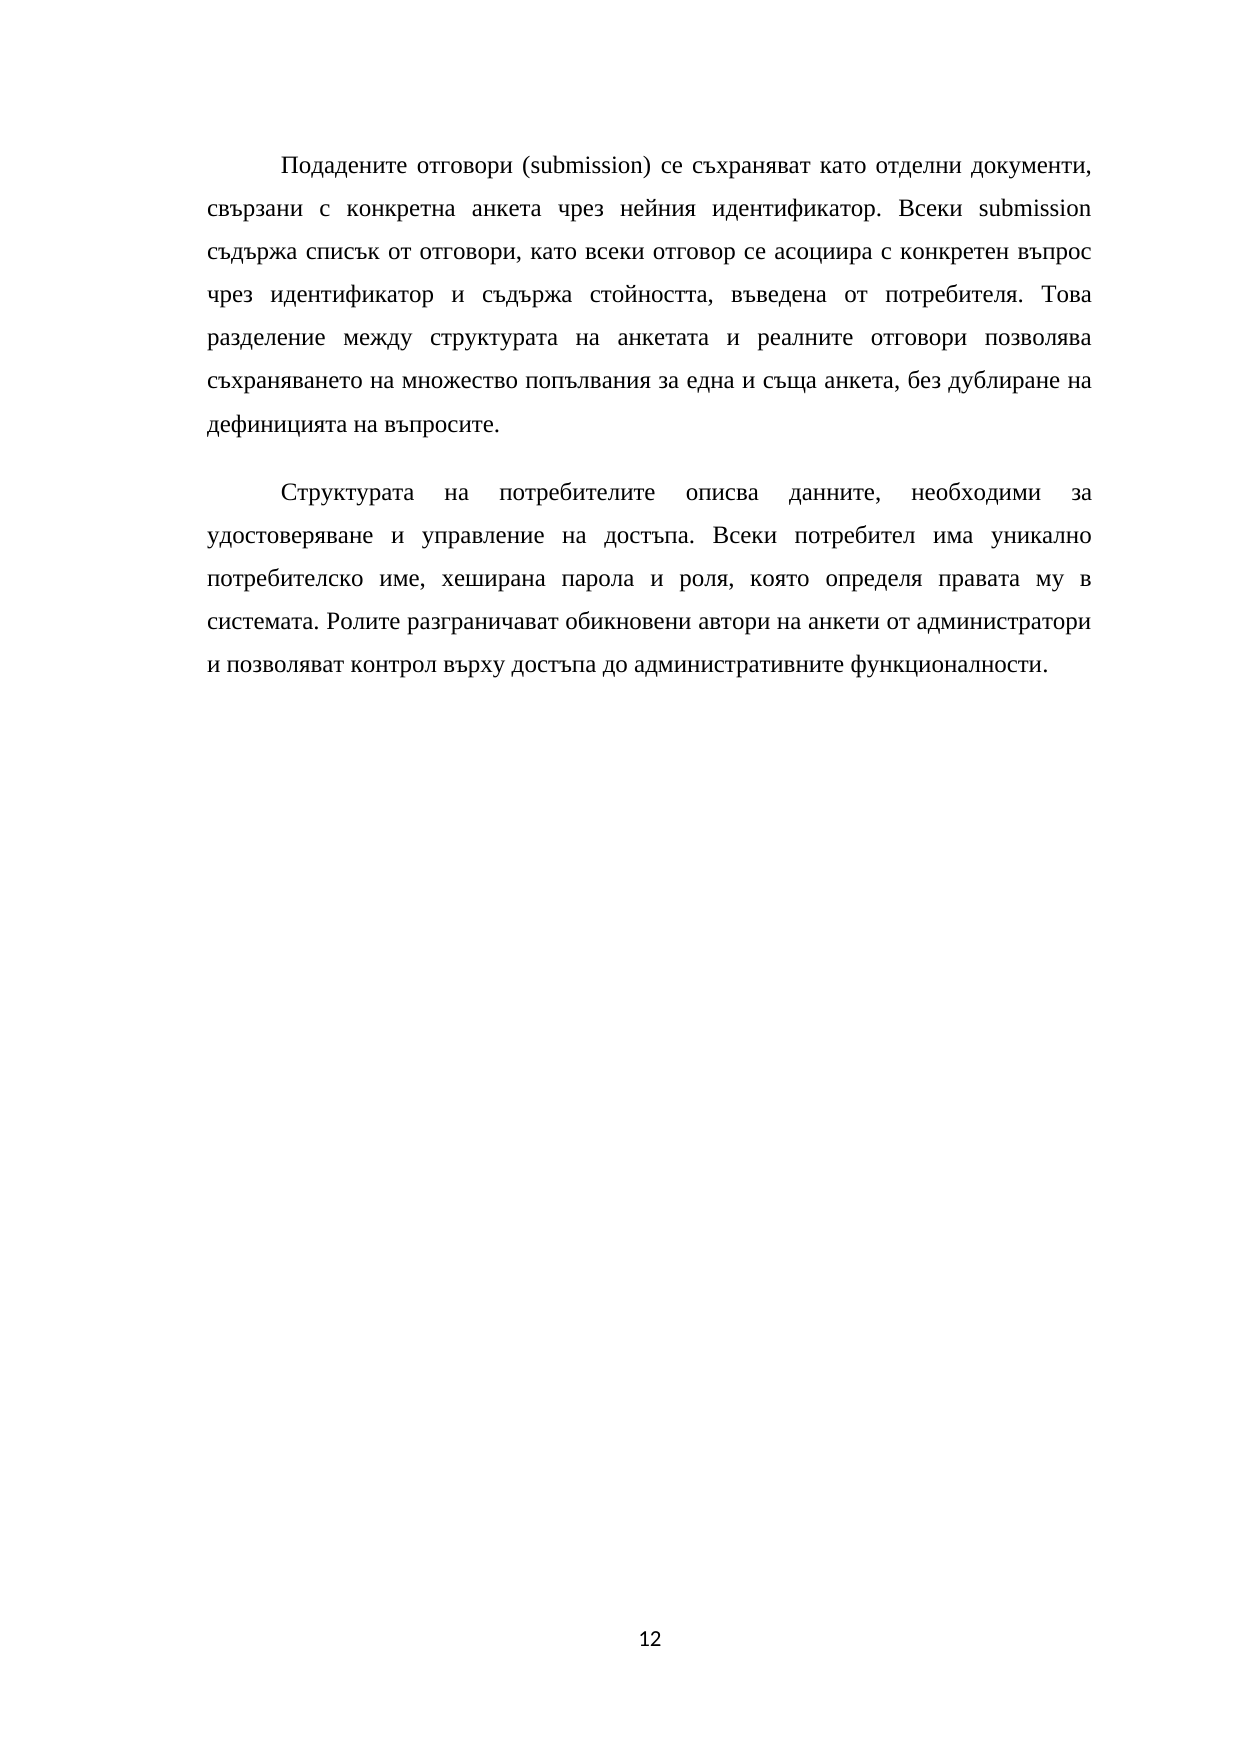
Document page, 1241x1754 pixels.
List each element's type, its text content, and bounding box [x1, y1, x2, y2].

text Структурата на потребителите описва данните, необходими за удостоверяване и управление на достъпа. Всеки потребител има уникално потребителско име, хеширана парола и роля, която определя правата му в системата. Ролите разграничават обикновени автори на анкети от администратори и позволяват контрол върху достъпа до административните функционалности. [207, 477, 1092, 678]
text Подадените отговори (submission) се съхраняват като отделни документи, свързани с конкретна анкета чрез нейния идентификатор. Всеки submission съдържа списък от отговори, като всеки отговор се асоциира с конкретен въпрос чрез идентификатор и съдържа стойността, въведена от потребителя. Това разделение между структурата на анкетата и реалните отговори позволява съхраняването на множество попълвания за една и съща анкета, без дублиране на дефиницията на въпросите. [207, 150, 1092, 437]
